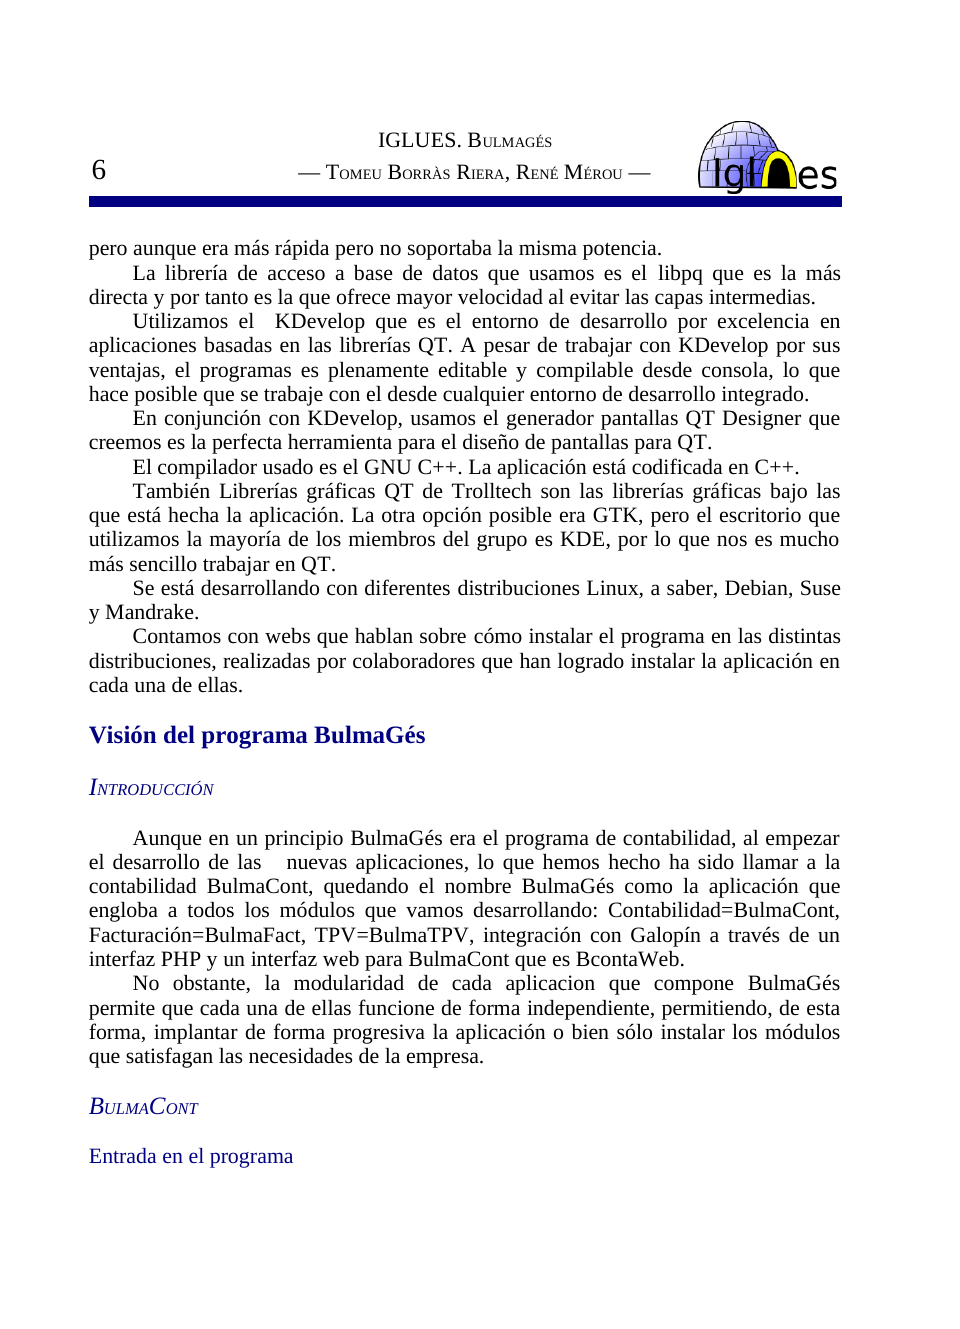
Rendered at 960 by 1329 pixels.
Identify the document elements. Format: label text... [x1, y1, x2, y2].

text Entrada en el programa [88, 1144, 842, 1169]
text El compilador usado es el GNU C++. La aplicación está codificada en C++. [88, 454, 842, 479]
text Se está desarrollando con diferentes distribuciones Linux, a saber, Debian, Suse y Mandrake. [88, 576, 842, 624]
text Contamos con webs que hablan sobre cómo instalar el programa en las distintas distribuciones, realizadas por colaboradores que han logrado instalar la aplicación en cada una de ellas. [88, 624, 842, 697]
text La librería de acceso a base de datos que usamos es el libpq que es la más directa y por tanto es la que ofrece mayor velocidad al evitar las capas intermedias. [88, 260, 842, 309]
text Visión del programa BulmaGés [88, 722, 842, 749]
text BulmaCont [88, 1092, 842, 1120]
text Utilizamos el KDevelop que es el entorno de desarrollo por excelencia en aplicaciones basadas en las librerías QT. A pesar de trabajar con KDevelop por sus ventajas, el programas es plenamente editable y compilable desde consola, lo que hace posible que se trabaje con el desde cualquier entorno de desarrollo integrado. [88, 309, 842, 406]
text No obstante, la modularidad de cada aplicacion que compone BulmaGés permite que cada una de ellas funcione de forma independiente, permitiendo, de esta forma, implantar de forma progresiva la aplicación o bien sólo instalar los módulos que satisfagan las necesidades de la empresa. [88, 971, 842, 1068]
text pero aunque era más rápida pero no soportaba la misma potencia. [88, 236, 842, 260]
picture [698, 121, 837, 194]
text También Librerías gráficas QT de Trolltech son las librerías gráficas bajo las que está hecha la aplicación. La otra opción posible era GTK, pero el escritorio que utilizamos la mayoría de los miembros del grupo es KDE, por lo que nos es mucho más sencillo trabajar en QT. [88, 479, 842, 576]
text Introducción [88, 773, 842, 801]
text Aunque en un principio BulmaGés era el programa de contabilidad, al empezar el desarrollo de las nuevas aplicaciones, lo que hemos hecho ha sido llamar a la contabilidad BulmaCont, quedando el nombre BulmaGés como la aplicación que engloba a todos los módulos que vamos desarrollando: Contabilidad=BulmaCont, Facturación=BulmaFact, TPV=BulmaTPV, integración con Galopín a través de un interfaz PHP y un interfaz web para BulmaCont que es BcontaWeb. [88, 826, 842, 971]
text En conjunción con KDevelop, usamos el generador pantallas QT Designer que creemos es la perfecta herramienta para el diseño de pantallas para QT. [88, 406, 842, 454]
